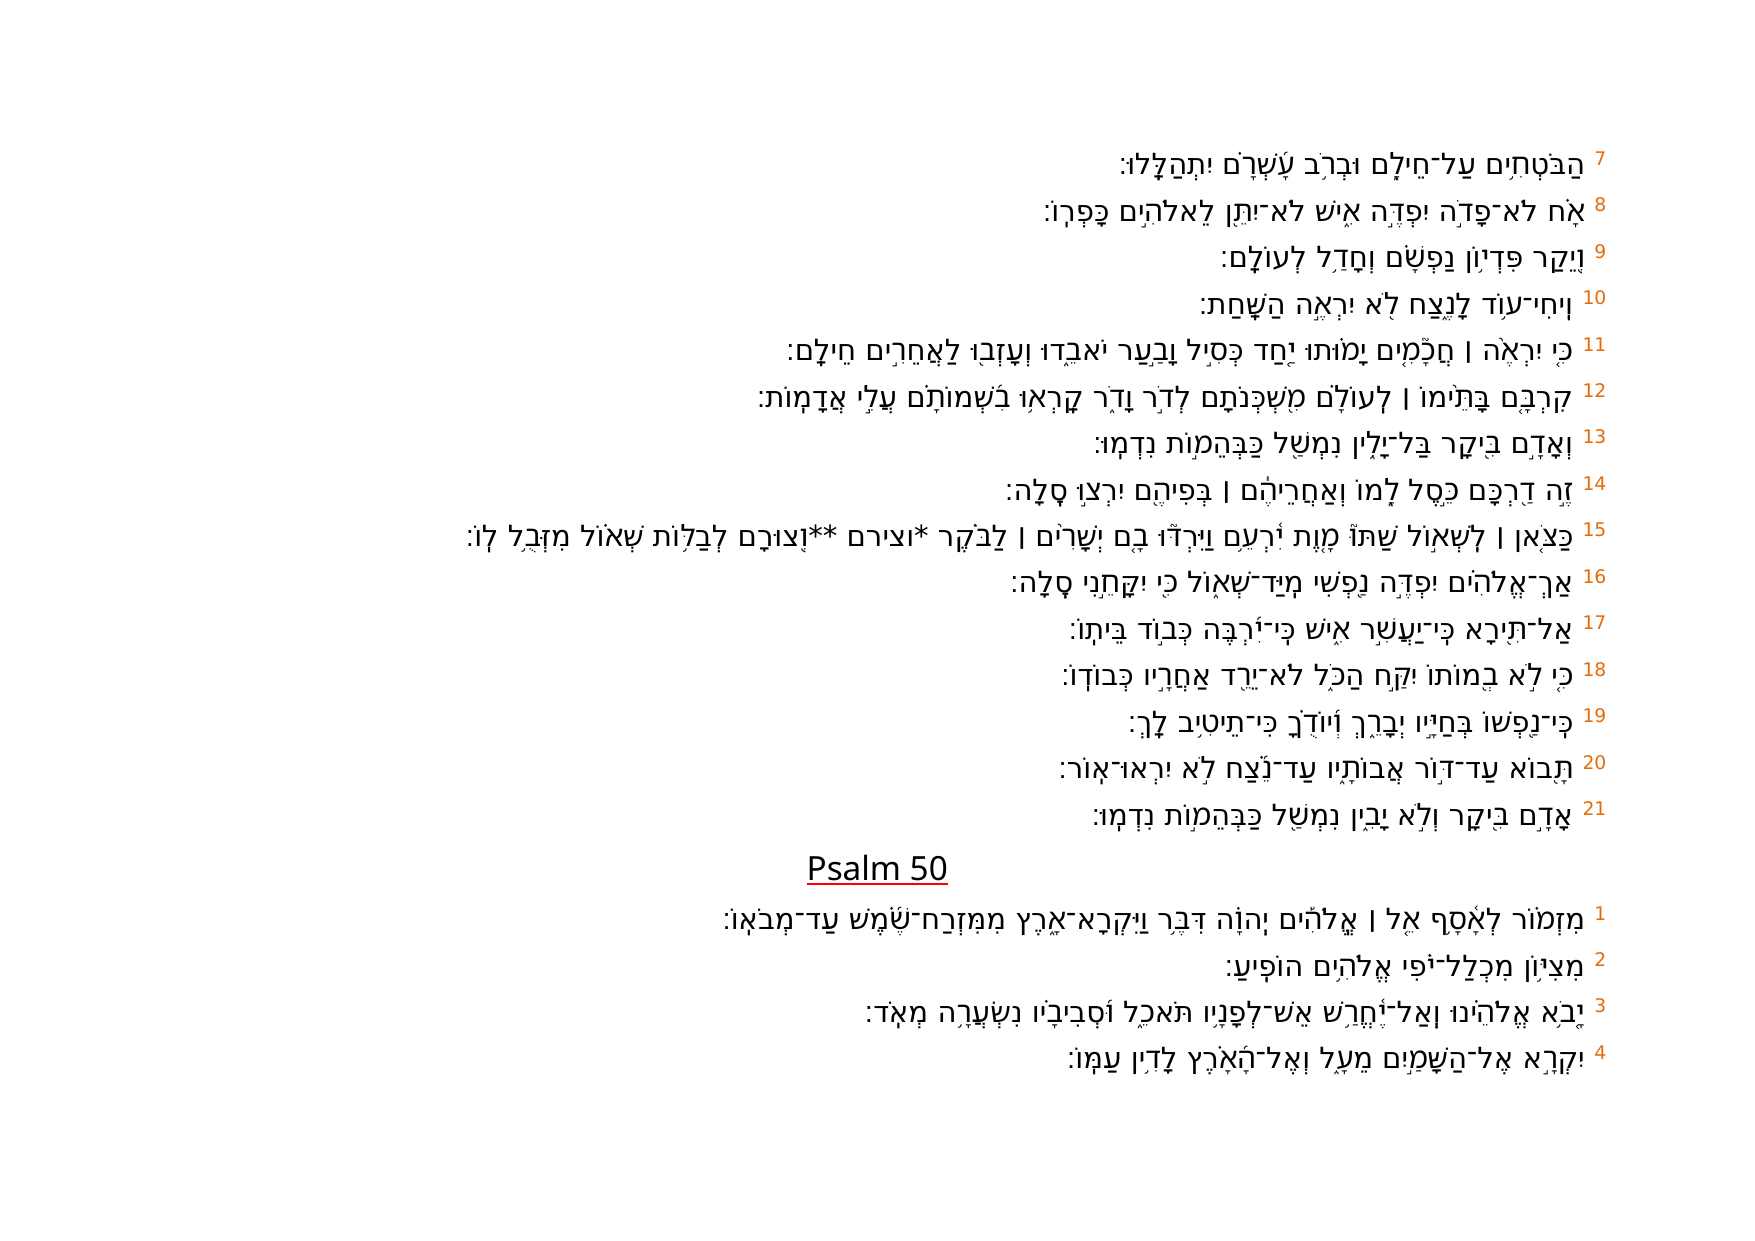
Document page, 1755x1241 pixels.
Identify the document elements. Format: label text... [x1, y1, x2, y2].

text 19 כִּֽי־נַ֭פְשׁוֹ בְּחַיָּ֣יו יְבָרֵ֑ךְ וְ֝יוֹדֻ֗ךָ כִּי־תֵיטִ֥יב לָֽךְ׃ ‬‬‬‬ [148, 705, 1606, 739]
text 2 מִצִיּ֥וֹן מִכְלַל־יֹ֗פִי אֱלֹהִ֥ים הוֹפִֽיעַ׃ ‬‬‬‬ [148, 949, 1606, 983]
text 15 כַּצֹּ֤אן ׀ לִֽשְׁא֣וֹל שַׁתּוּ֮ מָ֤וֶת יִ֫רְעֵ֥ם וַיִּרְדּ֘וּ בָ֤ם יְשָׁרִ֨ים ׀ לַבֹּ֗קֶר *וצירם **וְ֭צוּרָם לְבַלּ֥וֹת שְׁא֗וֹל מִזְּבֻ֥ל לֽוֹ׃ ‬‬‬‬ [148, 519, 1606, 553]
text 14 זֶ֣ה דַ֭רְכָּם כֵּ֣סֶל לָ֑מוֹ וְאַחֲרֵיהֶ֓ם ׀ בְּפִיהֶ֖ם יִרְצ֣וּ סֶֽלָה׃ ‬‬‬‬ [148, 473, 1606, 507]
text 11 כִּ֤י יִרְאֶ֨ה ׀ חֲכָ֘מִ֤ים יָמ֗וּתוּ יַ֤חַד כְּסִ֣יל וָבַ֣עַר יֹאבֵ֑דוּ וְעָזְב֖וּ לַאֲחֵרִ֣ים חֵילָֽם׃ ‬‬‬‬ [148, 333, 1606, 367]
text 8 אָ֗ח לֹא־פָדֹ֣ה יִפְדֶּ֣ה אִ֑ישׁ לֹא־יִתֵּ֖ן לֵאלֹהִ֣ים כָּפְרֽוֹ׃ ‬‬‬‬ [148, 194, 1606, 228]
text 3 יָ֤בֹ֥א אֱלֹהֵ֗ינוּ וְֽאַל־יֶ֫חֱרַ֥שׁ אֵשׁ־לְפָנָ֥יו תֹּאכֵ֑ל וּ֝סְבִיבָ֗יו נִשְׂעֲרָ֥ה מְאֹֽד׃ ‬‬‬‬ [148, 995, 1606, 1029]
text 17 אַל־תִּ֭ירָא כִּֽי־יַעֲשִׁ֣ר אִ֑ישׁ כִּֽי־יִ֝רְבֶּה כְּב֣וֹד בֵּיתֽוֹ׃ ‬‬‬‬ [148, 612, 1606, 646]
text 18 כִּ֤י לֹ֣א בְ֭מוֹתוֹ יִקַּ֣ח הַכֹּ֑ל לֹא־יֵרֵ֖ד אַחֲרָ֣יו כְּבוֹדֽוֹ׃ ‬‬‬‬ [148, 659, 1606, 693]
text 9 וְ֭יֵקַר פִּדְי֥וֹן נַפְשָׁ֗ם וְחָדַ֥ל לְעוֹלָֽם׃ ‬‬‬‬ [148, 241, 1606, 274]
text 12 קִרְבָּ֤ם בָּתֵּ֨ימוֹ ׀ לְֽעוֹלָ֗ם מִ֭שְׁכְּנֹתָם לְדֹ֣ר וָדֹ֑ר קָֽרְא֥וּ בִ֝שְׁמוֹתָ֗ם עֲלֵ֣י אֲדָמֽוֹת׃ ‬‬‬‬ [148, 380, 1606, 414]
text 20 תָּ֭בוֹא עַד־דּ֣וֹר אֲבוֹתָ֑יו עַד־נֵ֝֗צַח לֹ֣א יִרְאוּ־אֽוֹר׃ ‬‬‬‬ [148, 752, 1606, 786]
text 10 וִֽיחִי־ע֥וֹד לָנֶ֑צַח לֹ֖א יִרְאֶ֣ה הַשָּֽׁחַת׃ ‬‬‬‬ [148, 287, 1606, 321]
text 21 אָדָ֣ם בִּ֭יקָר וְלֹ֣א יָבִ֑ין נִמְשַׁ֖ל כַּבְּהֵמ֣וֹת נִדְמֽוּ׃ ‬‬‬‬ [148, 798, 1606, 832]
text 13 וְאָדָ֣ם בִּ֭יקָר בַּל־יָלִ֑ין נִמְשַׁ֖ל כַּבְּהֵמ֣וֹת נִדְמֽוּ׃ ‬‬‬‬ [148, 426, 1606, 460]
text 16 אַךְ־אֱלֹהִ֗ים יִפְדֶּ֣ה נַ֭פְשִׁי מִֽיַּד־שְׁא֑וֹל כִּ֖י יִקָּחֵ֣נִי סֶֽלָה׃ ‬‬‬‬ [148, 566, 1606, 600]
text Psalm 50 [148, 844, 1606, 890]
text 1 מִזְמ֗וֹר לְאָ֫סָ֥ף אֵ֤ל ׀ אֱ‍ֽלֹהִ֡ים יְֽהוָ֗ה דִּבֶּ֥ר וַיִּקְרָא־אָ֑רֶץ מִמִּזְרַח־שֶׁ֝֗מֶשׁ עַד־מְבֹאֽוֹ׃ [148, 902, 1606, 936]
text 4 יִקְרָ֣א אֶל־הַשָּׁמַ֣יִם מֵעָ֑ל וְאֶל־הָ֝אָ֗רֶץ לָדִ֥ין עַמּֽוֹ׃ ‬‬‬‬ [148, 1042, 1606, 1076]
text 7 הַבֹּטְחִ֥ים עַל־חֵילָ֑ם וּבְרֹ֥ב עָ֝שְׁרָ֗ם יִתְהַלָּֽלוּ׃ ‬‬‬‬ [148, 148, 1606, 182]
